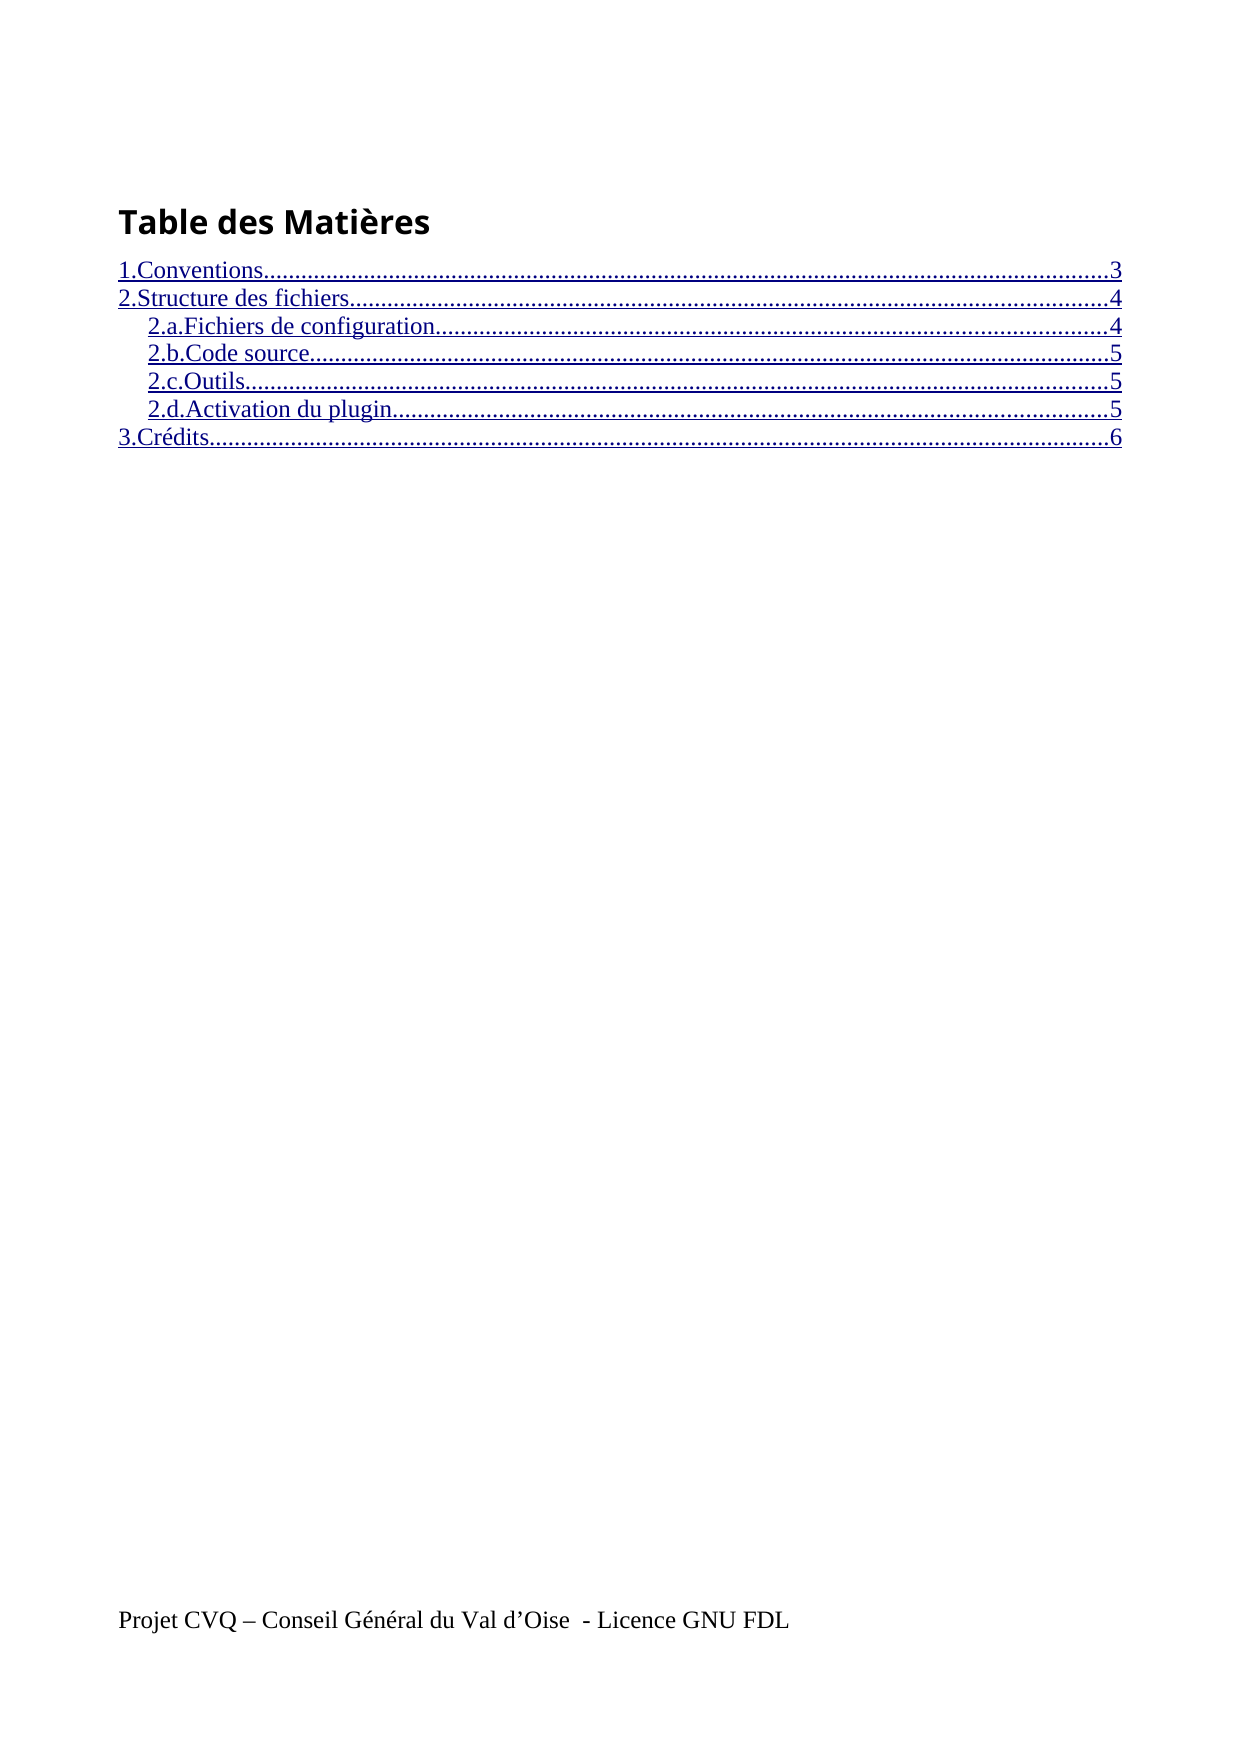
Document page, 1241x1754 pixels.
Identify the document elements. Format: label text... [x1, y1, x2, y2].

text 2.Structure des fichiers 4 [118, 284, 1122, 308]
text 1.Conventions 3 [118, 256, 1122, 280]
text 2.b.Code source 5 [148, 339, 1122, 363]
text 2.d.Activation du plugin 5 [148, 395, 1122, 419]
text 2.a.Fichiers de configuration 4 [148, 312, 1122, 336]
text 3.Crédits 6 [118, 423, 1122, 447]
text 2.c.Outils 5 [148, 367, 1122, 391]
subtitle Table des Matières [118, 198, 1122, 244]
